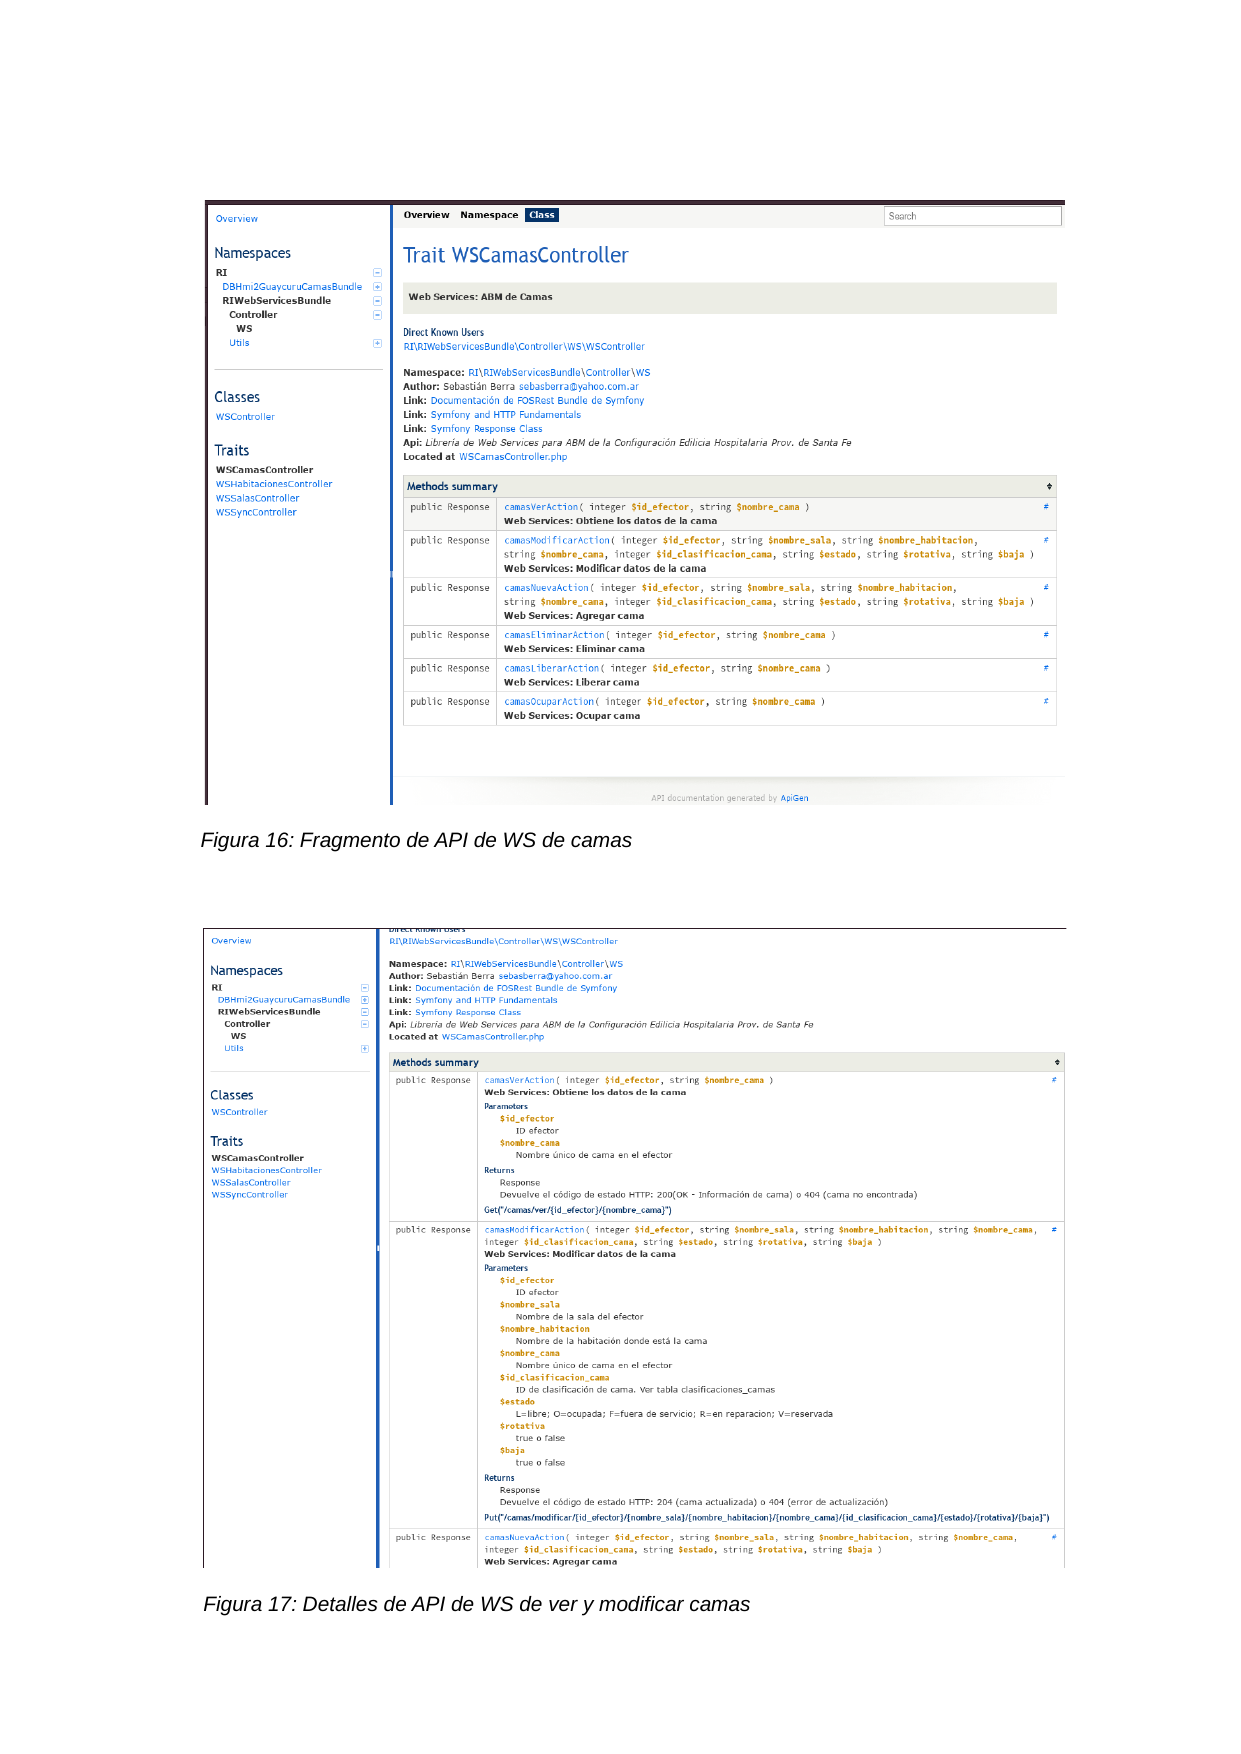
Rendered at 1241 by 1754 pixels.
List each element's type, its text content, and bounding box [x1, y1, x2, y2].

picture [203, 928, 1067, 1568]
text Figura 17: Detalles de API de WS de ver y modificar camas [203, 1592, 1067, 1616]
text Figura 16: Fragmento de API de WS de camas [200, 201, 1069, 852]
picture [204, 200, 1065, 805]
